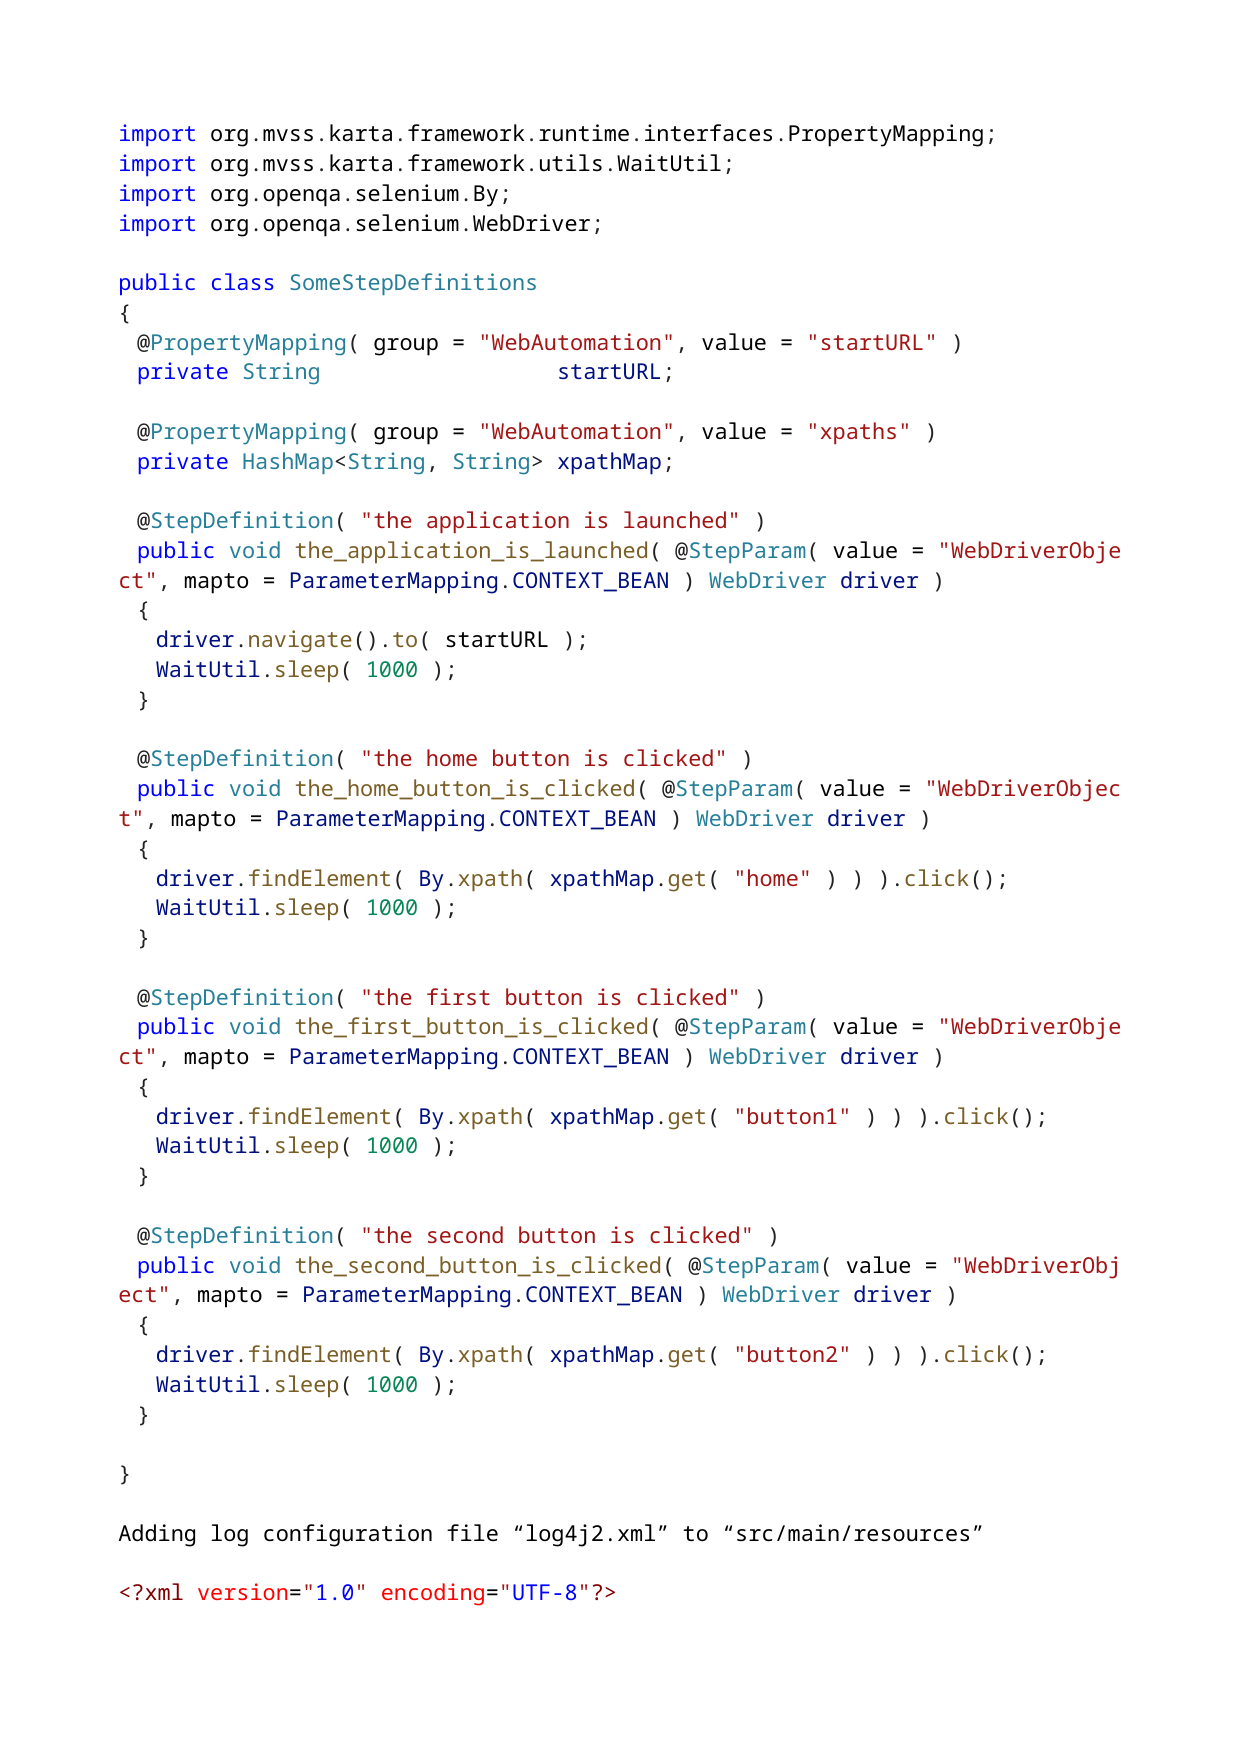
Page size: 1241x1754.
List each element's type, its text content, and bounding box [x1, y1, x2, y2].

text public void the_first_button_is_clicked( @StepParam( value = "WebDriverObject", mapto = ParameterMapping.CONTEXT_BEAN ) WebDriver driver ) [118, 1011, 1122, 1071]
text WaitUtil.sleep( 1000 ); [118, 1369, 1122, 1398]
text public void the_home_button_is_clicked( @StepParam( value = "WebDriverObject", mapto = ParameterMapping.CONTEXT_BEAN ) WebDriver driver ) [118, 773, 1122, 833]
text import org.openqa.selenium.By; [118, 178, 1122, 207]
text public class SomeStepDefinitions [118, 267, 1122, 297]
text <?xml version="1.0" encoding="UTF-8"?> [118, 1577, 1122, 1607]
text } [118, 1160, 1122, 1190]
text } [118, 684, 1122, 714]
text Adding log configuration file “log4j2.xml” to “src/main/resources” [118, 1518, 1122, 1547]
text public void the_application_is_launched( @StepParam( value = "WebDriverObject", mapto = ParameterMapping.CONTEXT_BEAN ) WebDriver driver ) [118, 535, 1122, 594]
text } [118, 1398, 1122, 1428]
text private String startURL; [118, 356, 1122, 386]
text @StepDefinition( "the application is launched" ) [118, 505, 1122, 535]
text driver.findElement( By.xpath( xpathMap.get( "button2" ) ) ).click(); [118, 1339, 1122, 1369]
text @StepDefinition( "the second button is clicked" ) [118, 1220, 1122, 1249]
text } [118, 922, 1122, 952]
text @PropertyMapping( group = "WebAutomation", value = "startURL" ) [118, 327, 1122, 356]
text } [118, 1458, 1122, 1488]
text { [118, 833, 1122, 862]
text import org.openqa.selenium.WebDriver; [118, 207, 1122, 237]
text driver.navigate().to( startURL ); [118, 624, 1122, 654]
text { [118, 297, 1122, 327]
text WaitUtil.sleep( 1000 ); [118, 654, 1122, 684]
text WaitUtil.sleep( 1000 ); [118, 892, 1122, 922]
text driver.findElement( By.xpath( xpathMap.get( "home" ) ) ).click(); [118, 862, 1122, 892]
text @StepDefinition( "the first button is clicked" ) [118, 982, 1122, 1011]
text { [118, 1071, 1122, 1101]
text public void the_second_button_is_clicked( @StepParam( value = "WebDriverObject", mapto = ParameterMapping.CONTEXT_BEAN ) WebDriver driver ) [118, 1249, 1122, 1309]
text { [118, 594, 1122, 624]
text WaitUtil.sleep( 1000 ); [118, 1131, 1122, 1160]
text @PropertyMapping( group = "WebAutomation", value = "xpaths" ) [118, 416, 1122, 446]
text { [118, 1309, 1122, 1339]
text import org.mvss.karta.framework.runtime.interfaces.PropertyMapping; [118, 118, 1122, 148]
text private HashMap<String, String> xpathMap; [118, 446, 1122, 475]
text driver.findElement( By.xpath( xpathMap.get( "button1" ) ) ).click(); [118, 1101, 1122, 1131]
text @StepDefinition( "the home button is clicked" ) [118, 743, 1122, 773]
text import org.mvss.karta.framework.utils.WaitUtil; [118, 148, 1122, 178]
